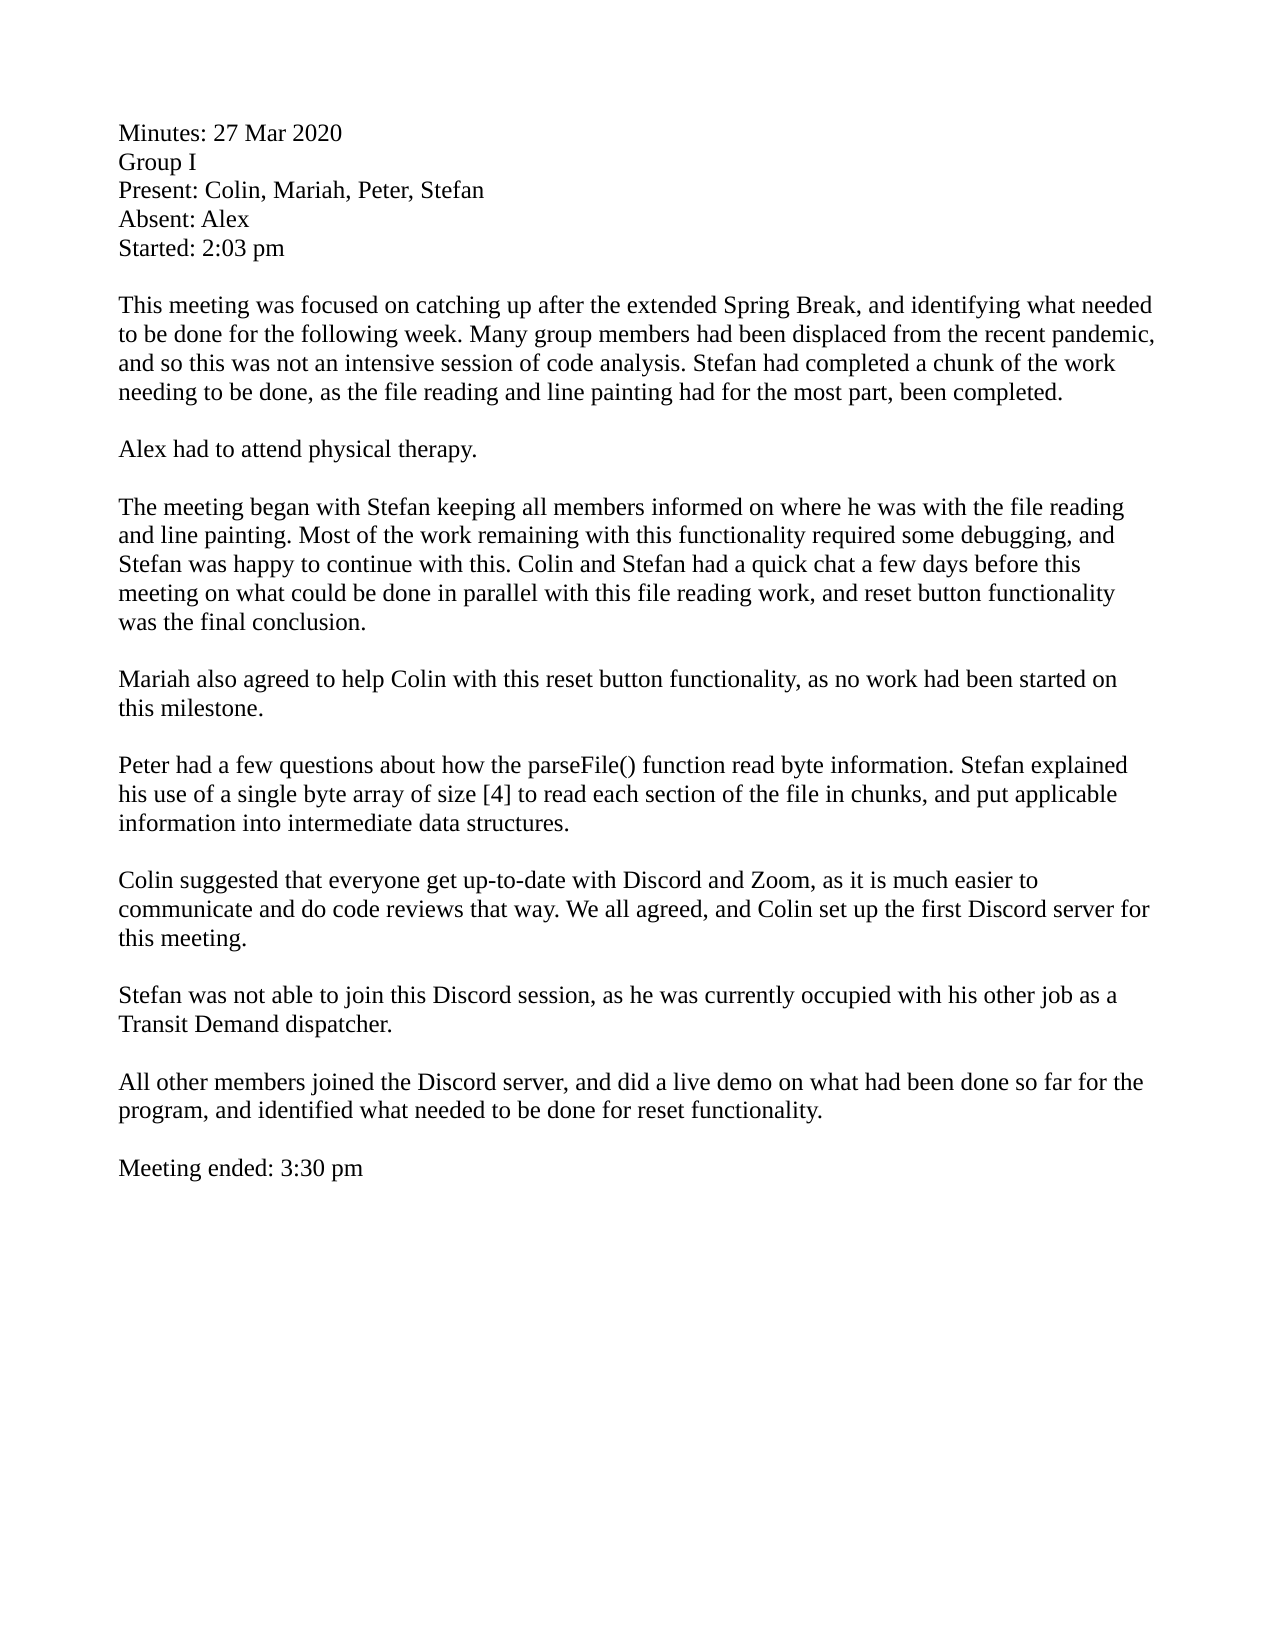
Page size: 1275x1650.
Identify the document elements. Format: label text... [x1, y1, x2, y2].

text Peter had a few questions about how the parseFile() function read byte information. Stefan explained his use of a single byte array of size [4] to read each section of the file in chunks, and put applicable information into intermediate data structures. [118, 751, 1157, 837]
text Stefan was not able to join this Discord session, as he was currently occupied with his other job as a Transit Demand dispatcher. [118, 981, 1157, 1038]
text This meeting was focused on catching up after the extended Spring Break, and identifying what needed to be done for the following week. Many group members had been displaced from the recent pandemic, and so this was not an intensive session of code analysis. Stefan had completed a chunk of the work needing to be done, as the file reading and line painting had for the most part, been completed. [118, 291, 1157, 406]
text Alex had to attend physical therapy. [118, 434, 1157, 463]
text Group I [118, 147, 1157, 176]
text Present: Colin, Mariah, Peter, Stefan [118, 176, 1157, 204]
text Meeting ended: 3:30 pm [118, 1153, 1157, 1182]
text Colin suggested that everyone get up-to-date with Discord and Zoom, as it is much easier to communicate and do code reviews that way. We all agreed, and Colin set up the first Discord server for this meeting. [118, 866, 1157, 952]
text Mariah also agreed to help Colin with this reset button functionality, as no work had been started on this milestone. [118, 664, 1157, 722]
text All other members joined the Discord server, and did a live demo on what had been done so far for the program, and identified what needed to be done for reset functionality. [118, 1067, 1157, 1124]
text The meeting began with Stefan keeping all members informed on where he was with the file reading and line painting. Most of the work remaining with this functionality required some debugging, and Stefan was happy to continue with this. Colin and Stefan had a quick chat a few days before this meeting on what could be done in parallel with this file reading work, and reset button functionality was the final conclusion. [118, 492, 1157, 636]
text Started: 2:03 pm [118, 233, 1157, 262]
text Minutes: 27 Mar 2020 [118, 118, 1157, 147]
text Absent: Alex [118, 204, 1157, 233]
